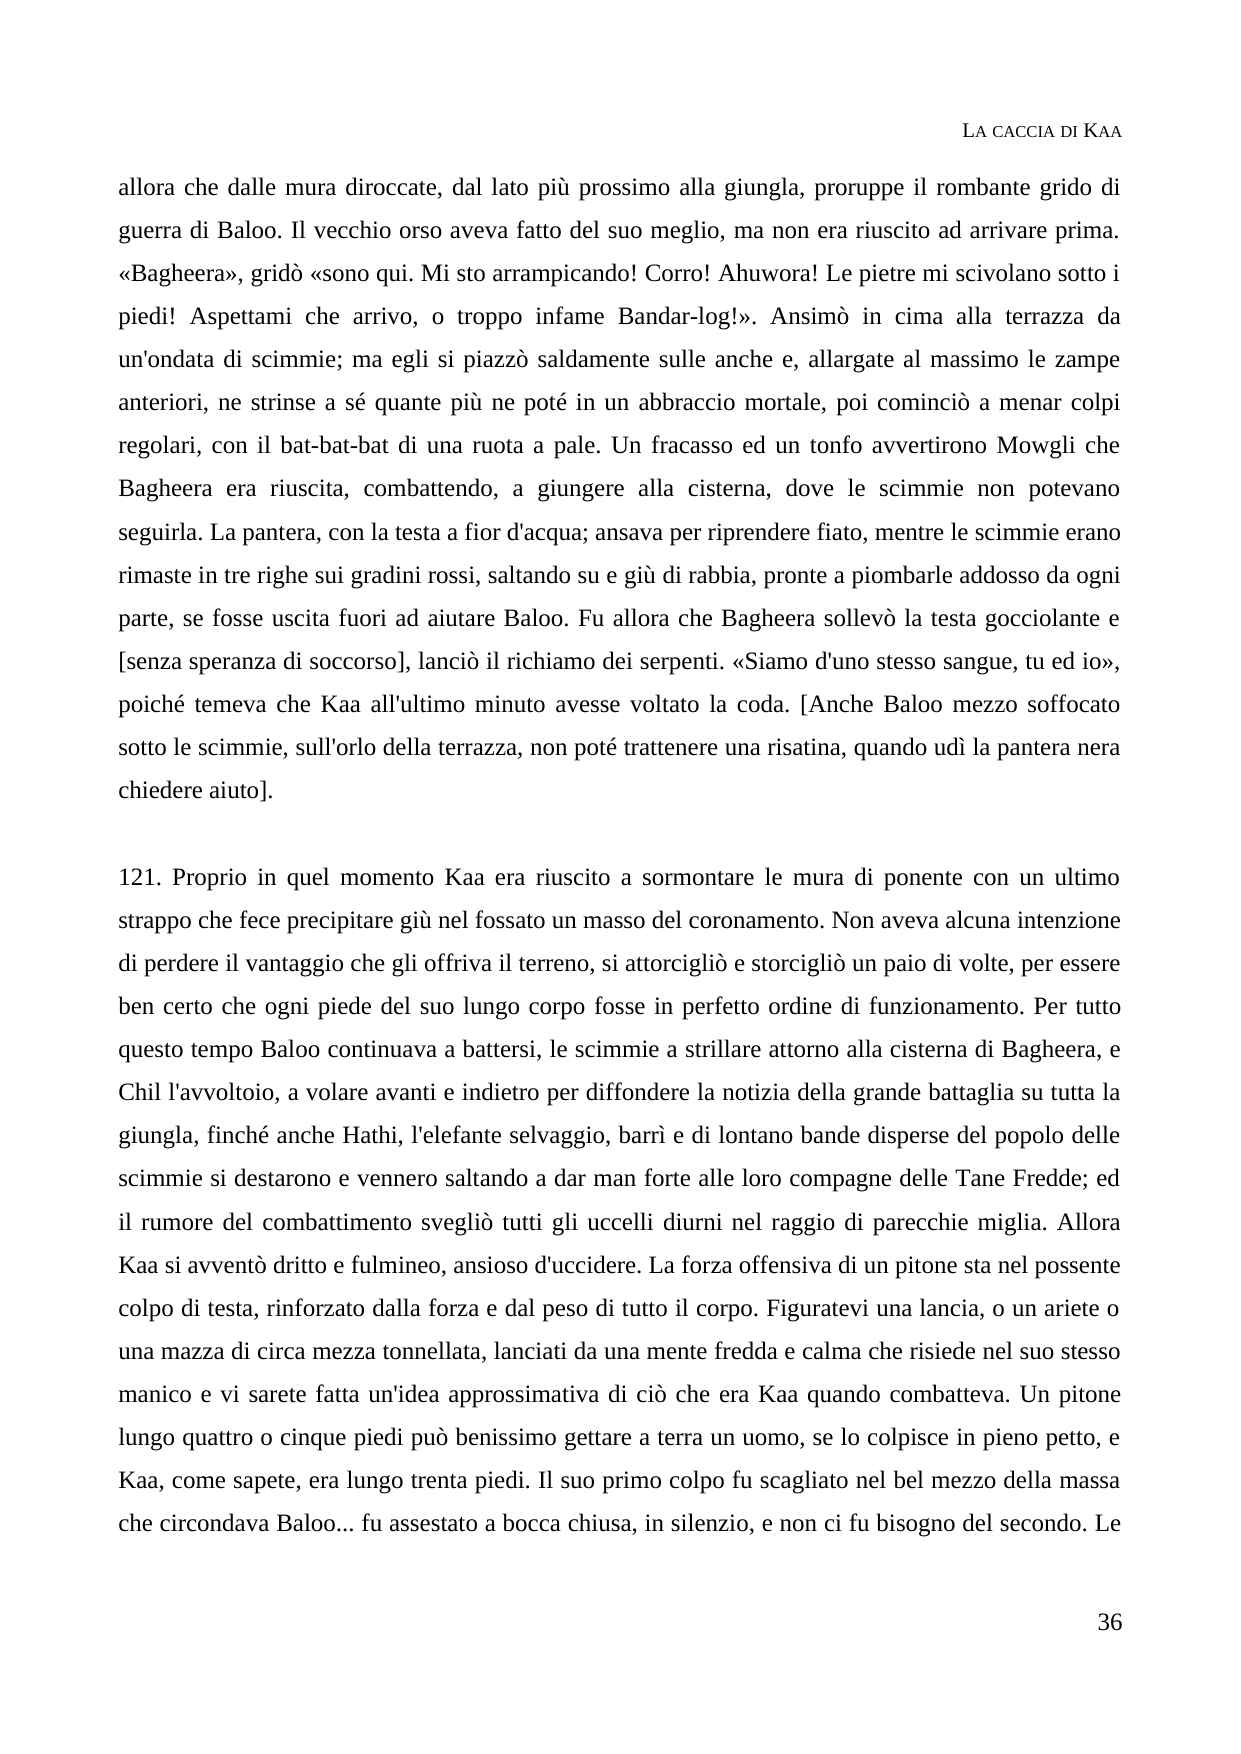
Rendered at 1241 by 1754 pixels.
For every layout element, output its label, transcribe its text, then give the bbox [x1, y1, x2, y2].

text allora che dalle mura diroccate, dal lato più prossimo alla giungla, proruppe il rombante grido di guerra di Baloo. Il vecchio orso aveva fatto del suo meglio, ma non era riuscito ad arrivare prima. «Bagheera», gridò «sono qui. Mi sto arrampicando! Corro! Ahuwora! Le pietre mi scivolano sotto i piedi! Aspettami che arrivo, o troppo infame Bandar-log!». Ansimò in cima alla terrazza da un'ondata di scimmie; ma egli si piazzò saldamente sulle anche e, allargate al massimo le zampe anteriori, ne strinse a sé quante più ne poté in un abbraccio mortale, poi cominciò a menar colpi regolari, con il bat-bat-bat di una ruota a pale. Un fracasso ed un tonfo avvertirono Mowgli che Bagheera era riuscita, combattendo, a giungere alla cisterna, dove le scimmie non potevano seguirla. La pantera, con la testa a fior d'acqua; ansava per riprendere fiato, mentre le scimmie erano rimaste in tre righe sui gradini rossi, saltando su e giù di rabbia, pronte a piombarle addosso da ogni parte, se fosse uscita fuori ad aiutare Baloo. Fu allora che Bagheera sollevò la testa gocciolante e [senza speranza di soccorso], lanciò il richiamo dei serpenti. «Siamo d'uno stesso sangue, tu ed io», poiché temeva che Kaa all'ultimo minuto avesse voltato la coda. [Anche Baloo mezzo soffocato sotto le scimmie, sull'orlo della terrazza, non poté trattenere una risatina, quando udì la pantera nera chiedere aiuto]. [118, 172, 1122, 804]
text 121. Proprio in quel momento Kaa era riuscito a sormontare le mura di ponente con un ultimo strappo che fece precipitare giù nel fossato un masso del coronamento. Non aveva alcuna intenzione di perdere il vantaggio che gli offriva il terreno, si attorcigliò e storcigliò un paio di volte, per essere ben certo che ogni piede del suo lungo corpo fosse in perfetto ordine di funzionamento. Per tutto questo tempo Baloo continuava a battersi, le scimmie a strillare attorno alla cisterna di Bagheera, e Chil l'avvoltoio, a volare avanti e indietro per diffondere la notizia della grande battaglia su tutta la giungla, finché anche Hathi, l'elefante selvaggio, barrì e di lontano bande disperse del popolo delle scimmie si destarono e vennero saltando a dar man forte alle loro compagne delle Tane Fredde; ed il rumore del combattimento svegliò tutti gli uccelli diurni nel raggio di parecchie miglia. Allora Kaa si avventò dritto e fulmineo, ansioso d'uccidere. La forza offensiva di un pitone sta nel possente colpo di testa, rinforzato dalla forza e dal peso di tutto il corpo. Figuratevi una lancia, o un ariete o una mazza di circa mezza tonnellata, lanciati da una mente fredda e calma che risiede nel suo stesso manico e vi sarete fatta un'idea approssimativa di ciò che era Kaa quando combatteva. Un pitone lungo quattro o cinque piedi può benissimo gettare a terra un uomo, se lo colpisce in pieno petto, e Kaa, come sapete, era lungo trenta piedi. Il suo primo colpo fu scagliato nel bel mezzo della massa che circondava Baloo... fu assestato a bocca chiusa, in silenzio, e non ci fu bisogno del secondo. Le [118, 862, 1122, 1537]
